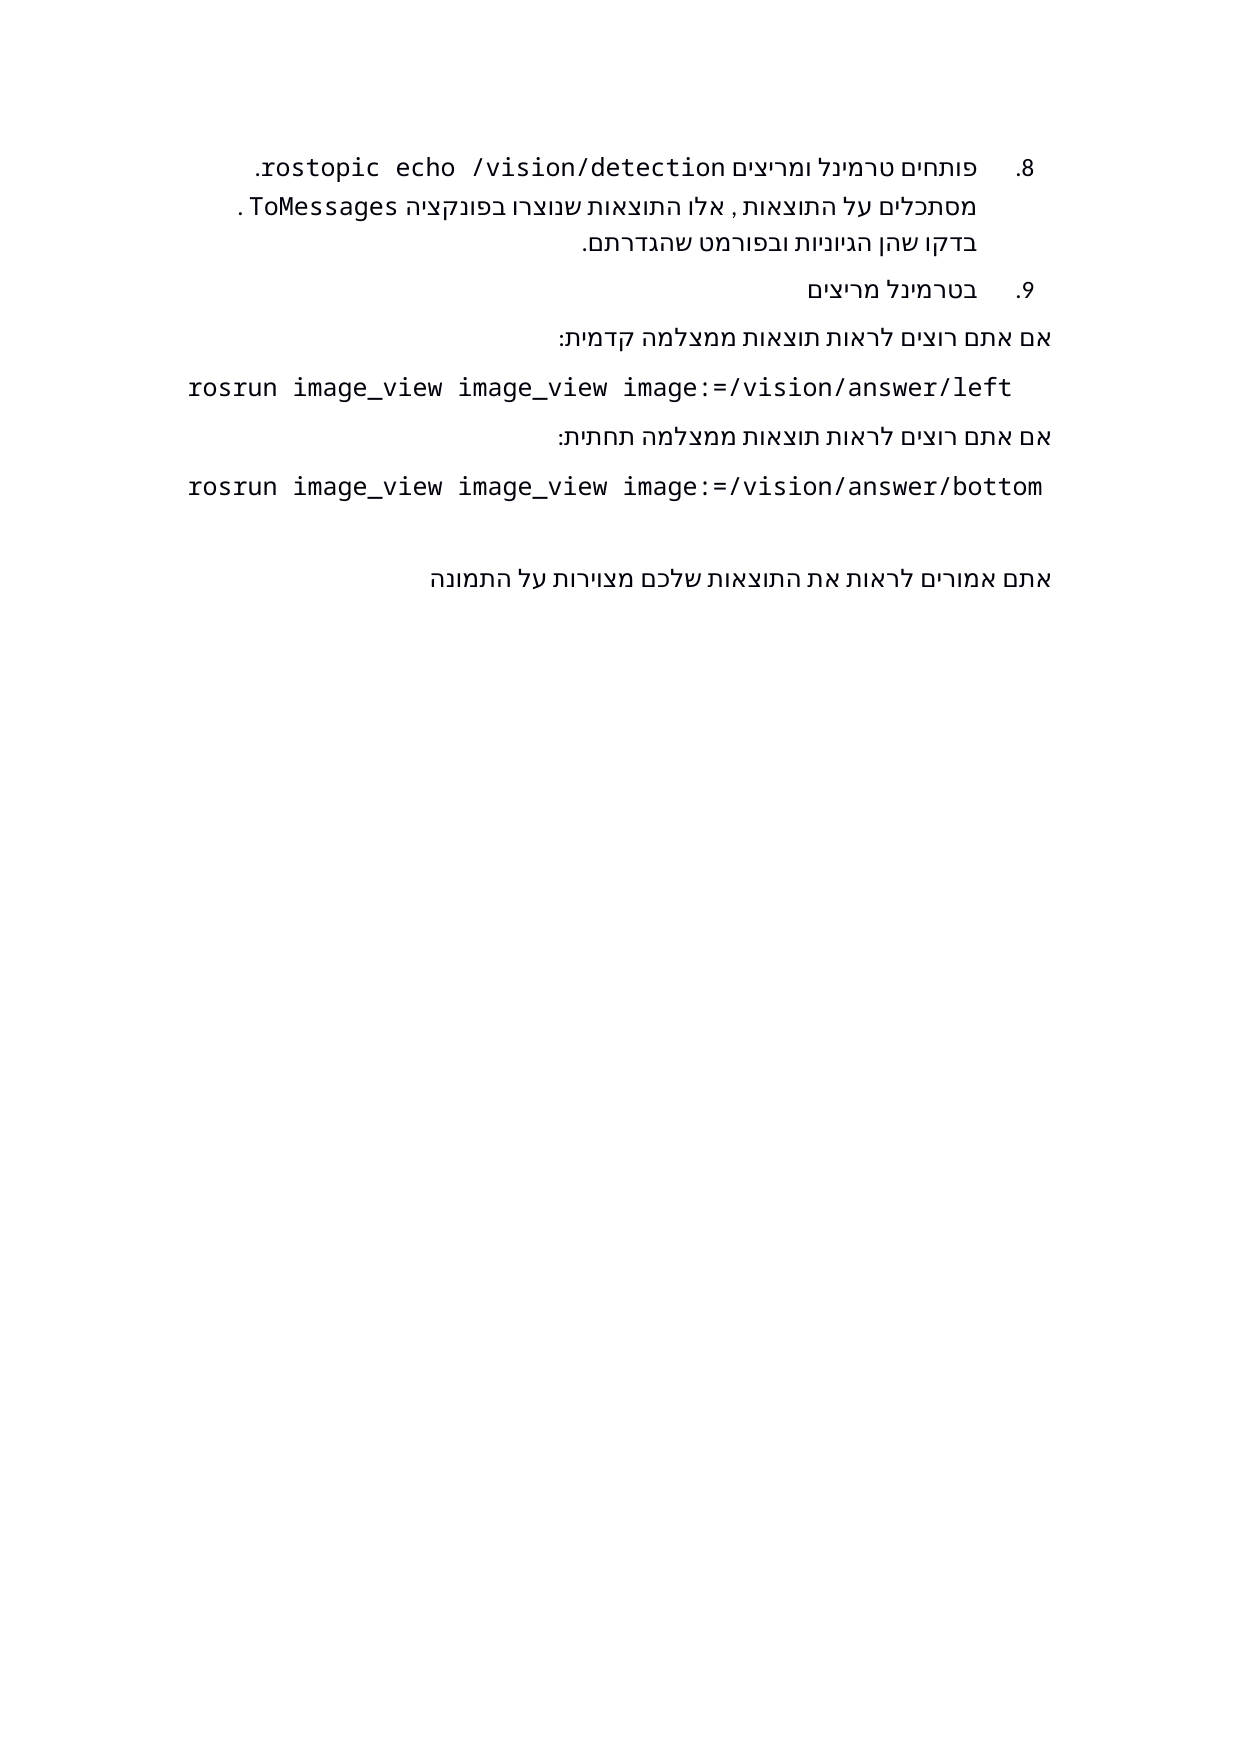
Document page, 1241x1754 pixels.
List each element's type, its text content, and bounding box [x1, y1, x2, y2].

text rosrun image_view image_view image:=/vision/answer/bottom [187, 469, 1053, 503]
list פותחים טרמינל ומריצים rostopic echo /vision/detection. מסתכלים על התוצאות , אלו התוצאות שנוצרו בפונקציה ToMessages .בדקו שהן הגיוניות ובפורמט שהגדרתם. [187, 150, 1015, 258]
text אם אתם רוצים לראות תוצאות ממצלמה קדמית: [187, 322, 1053, 353]
list בטרמינל מריצים [187, 274, 1015, 305]
text אתם אמורים לראות את התוצאות שלכם מצוירות על התמונה [187, 563, 1053, 594]
text אם אתם רוצים לראות תוצאות ממצלמה תחתית: [187, 421, 1053, 452]
text rosrun image_view image_view image:=/vision/answer/left [187, 369, 1053, 404]
